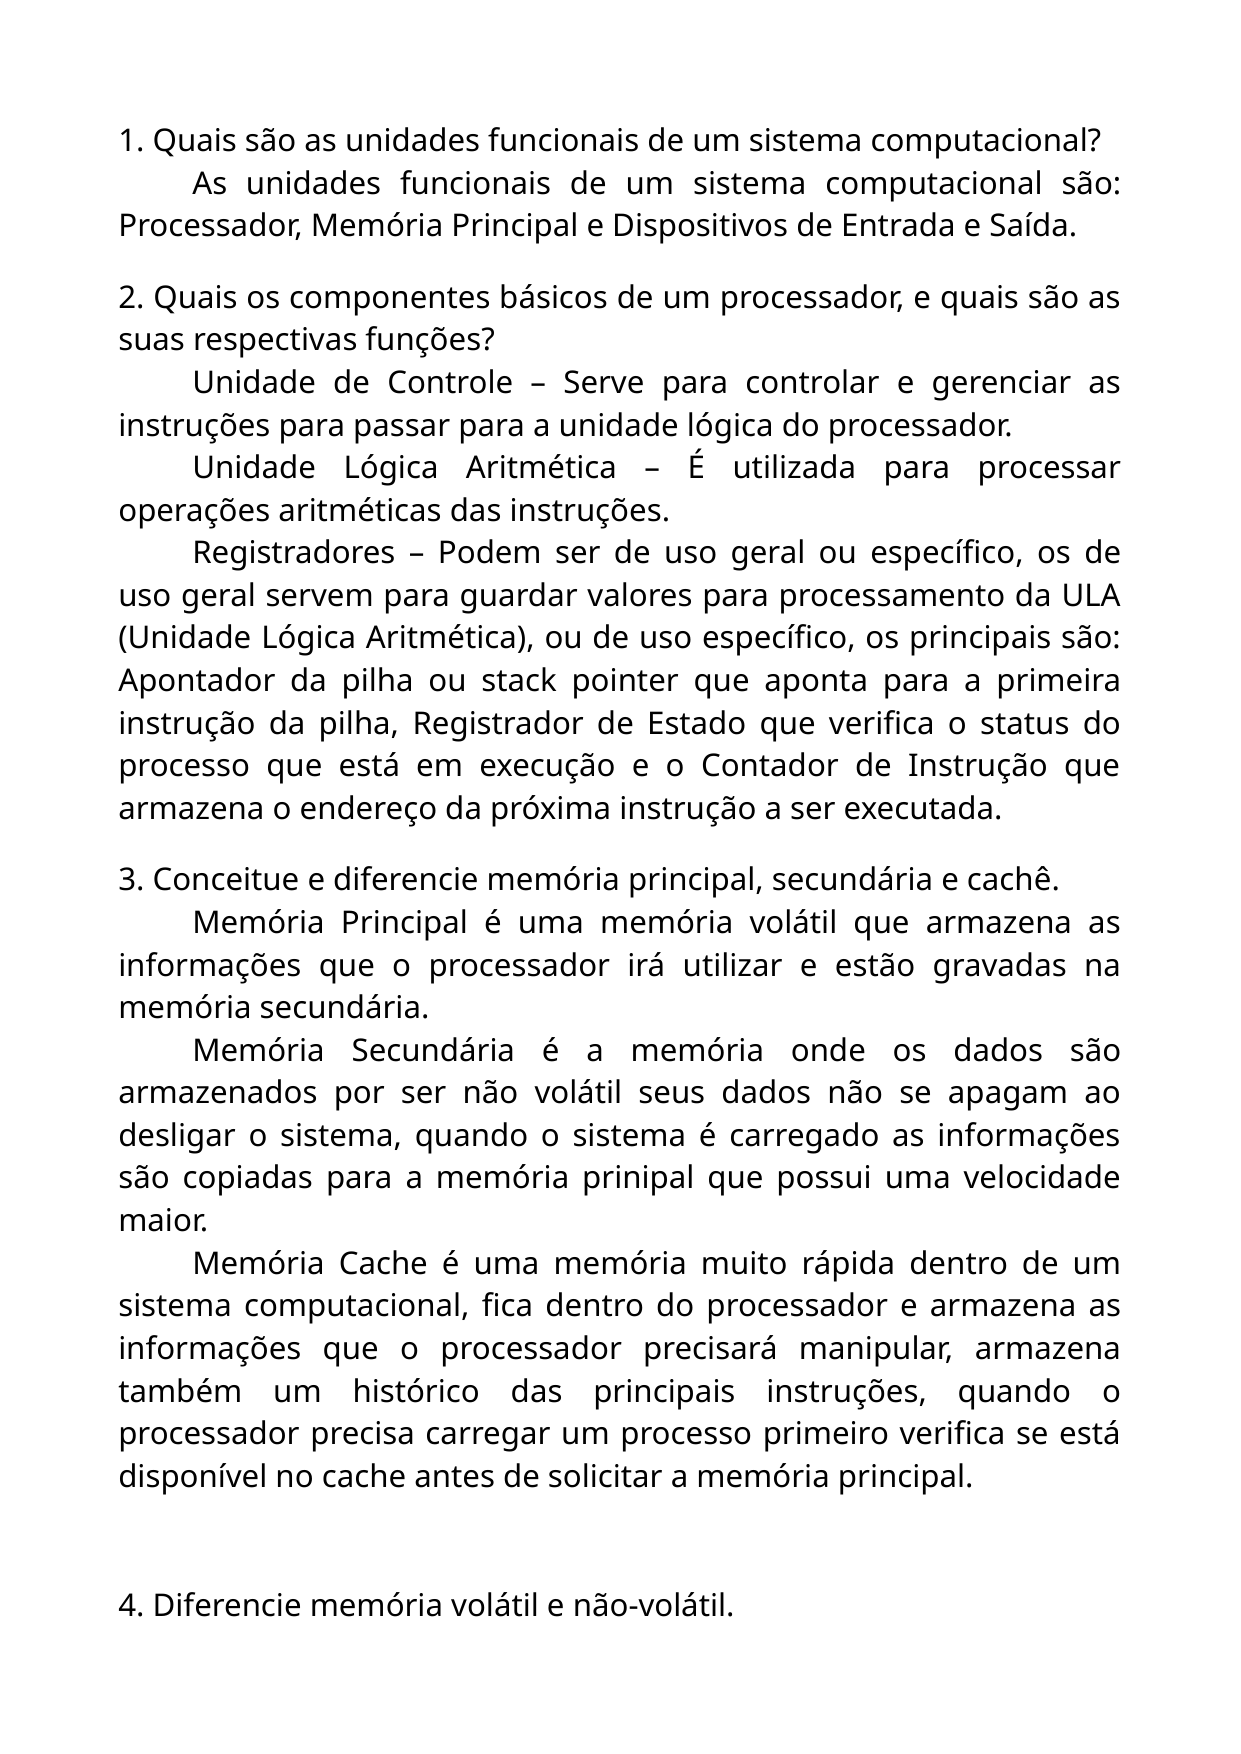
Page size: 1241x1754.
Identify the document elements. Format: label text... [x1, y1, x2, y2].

text 3. Conceitue e diferencie memória principal, secundária e cachê. [118, 857, 1122, 900]
text 2. Quais os componentes básicos de um processador, e quais são as suas respectivas funções? [118, 275, 1122, 360]
text 4. Diferencie memória volátil e não-volátil. [118, 1583, 1122, 1625]
text Registradores – Podem ser de uso geral ou específico, os de uso geral servem para guardar valores para processamento da ULA (Unidade Lógica Aritmética), ou de uso específico, os principais são: Apontador da pilha ou stack pointer que aponta para a primeira instrução da pilha, Registrador de Estado que verifica o status do processo que está em execução e o Contador de Instrução que armazena o endereço da próxima instrução a ser executada. [118, 530, 1122, 828]
text 1. Quais são as unidades funcionais de um sistema computacional? [118, 118, 1122, 161]
text Memória Principal é uma memória volátil que armazena as informações que o processador irá utilizar e estão gravadas na memória secundária. [118, 900, 1122, 1028]
text Memória Secundária é a memória onde os dados são armazenados por ser não volátil seus dados não se apagam ao desligar o sistema, quando o sistema é carregado as informações são copiadas para a memória prinipal que possui uma velocidade maior. [118, 1028, 1122, 1241]
text Unidade de Controle – Serve para controlar e gerenciar as instruções para passar para a unidade lógica do processador. [118, 360, 1122, 445]
text Memória Cache é uma memória muito rápida dentro de um sistema computacional, fica dentro do processador e armazena as informações que o processador precisará manipular, armazena também um histórico das principais instruções, quando o processador precisa carregar um processo primeiro verifica se está disponível no cache antes de solicitar a memória principal. [118, 1241, 1122, 1496]
text As unidades funcionais de um sistema computacional são: Processador, Memória Principal e Dispositivos de Entrada e Saída. [118, 161, 1122, 246]
text Unidade Lógica Aritmética – É utilizada para processar operações aritméticas das instruções. [118, 445, 1122, 530]
